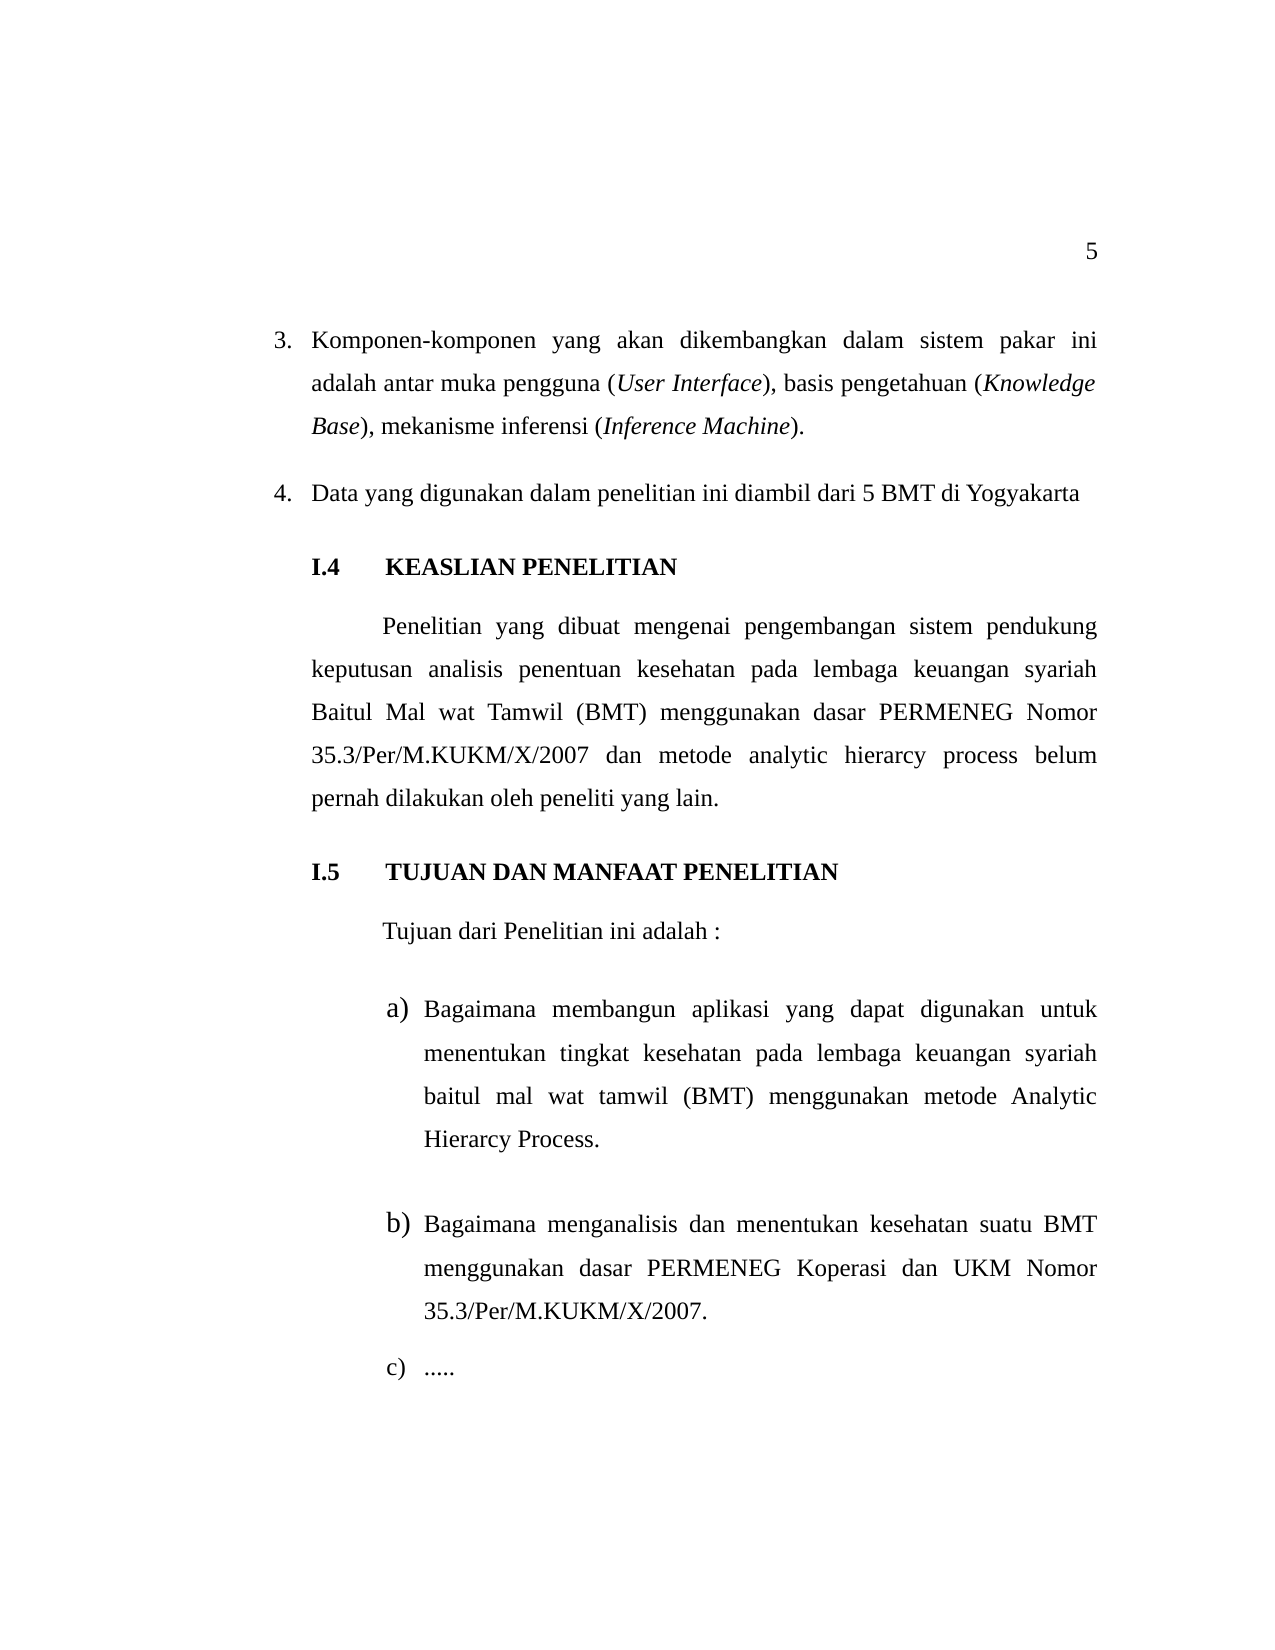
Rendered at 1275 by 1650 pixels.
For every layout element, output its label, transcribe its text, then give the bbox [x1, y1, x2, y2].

subtitle TUJUAN DAN MANFAAT PENELITIAN [311, 857, 1098, 886]
list Bagaimana menganalisis dan menentukan kesehatan suatu BMT menggunakan dasar PERMENEG Koperasi dan UKM Nomor 35.3/Per/M.KUKM/X/2007. [386, 1205, 1098, 1325]
list Bagaimana membangun aplikasi yang dapat digunakan untuk menentukan tingkat kesehatan pada lembaga keuangan syariah baitul mal wat tamwil (BMT) menggunakan metode Analytic Hierarcy Process. [386, 990, 1098, 1153]
subtitle Penelitian yang dibuat mengenai pengembangan sistem pendukung keputusan analisis penentuan kesehatan pada lembaga keuangan syariah Baitul Mal wat Tamwil (BMT) menggunakan dasar PERMENEG Nomor 35.3/Per/M.KUKM/X/2007 dan metode analytic hierarcy process belum pernah dilakukan oleh peneliti yang lain. [311, 611, 1098, 812]
subtitle Data yang digunakan dalam penelitian ini diambil dari 5 BMT di Yogyakarta [274, 478, 1098, 507]
subtitle Komponen-komponen yang akan dikembangkan dalam sistem pakar ini adalah antar muka pengguna (User Interface), basis pengetahuan (Knowledge Base), mekanisme inferensi (Inference Machine). [274, 325, 1098, 440]
subtitle Tujuan dari Penelitian ini adalah : [311, 916, 1098, 945]
subtitle KEASLIAN PENELITIAN [311, 552, 1098, 581]
list ..... [386, 1352, 1098, 1381]
